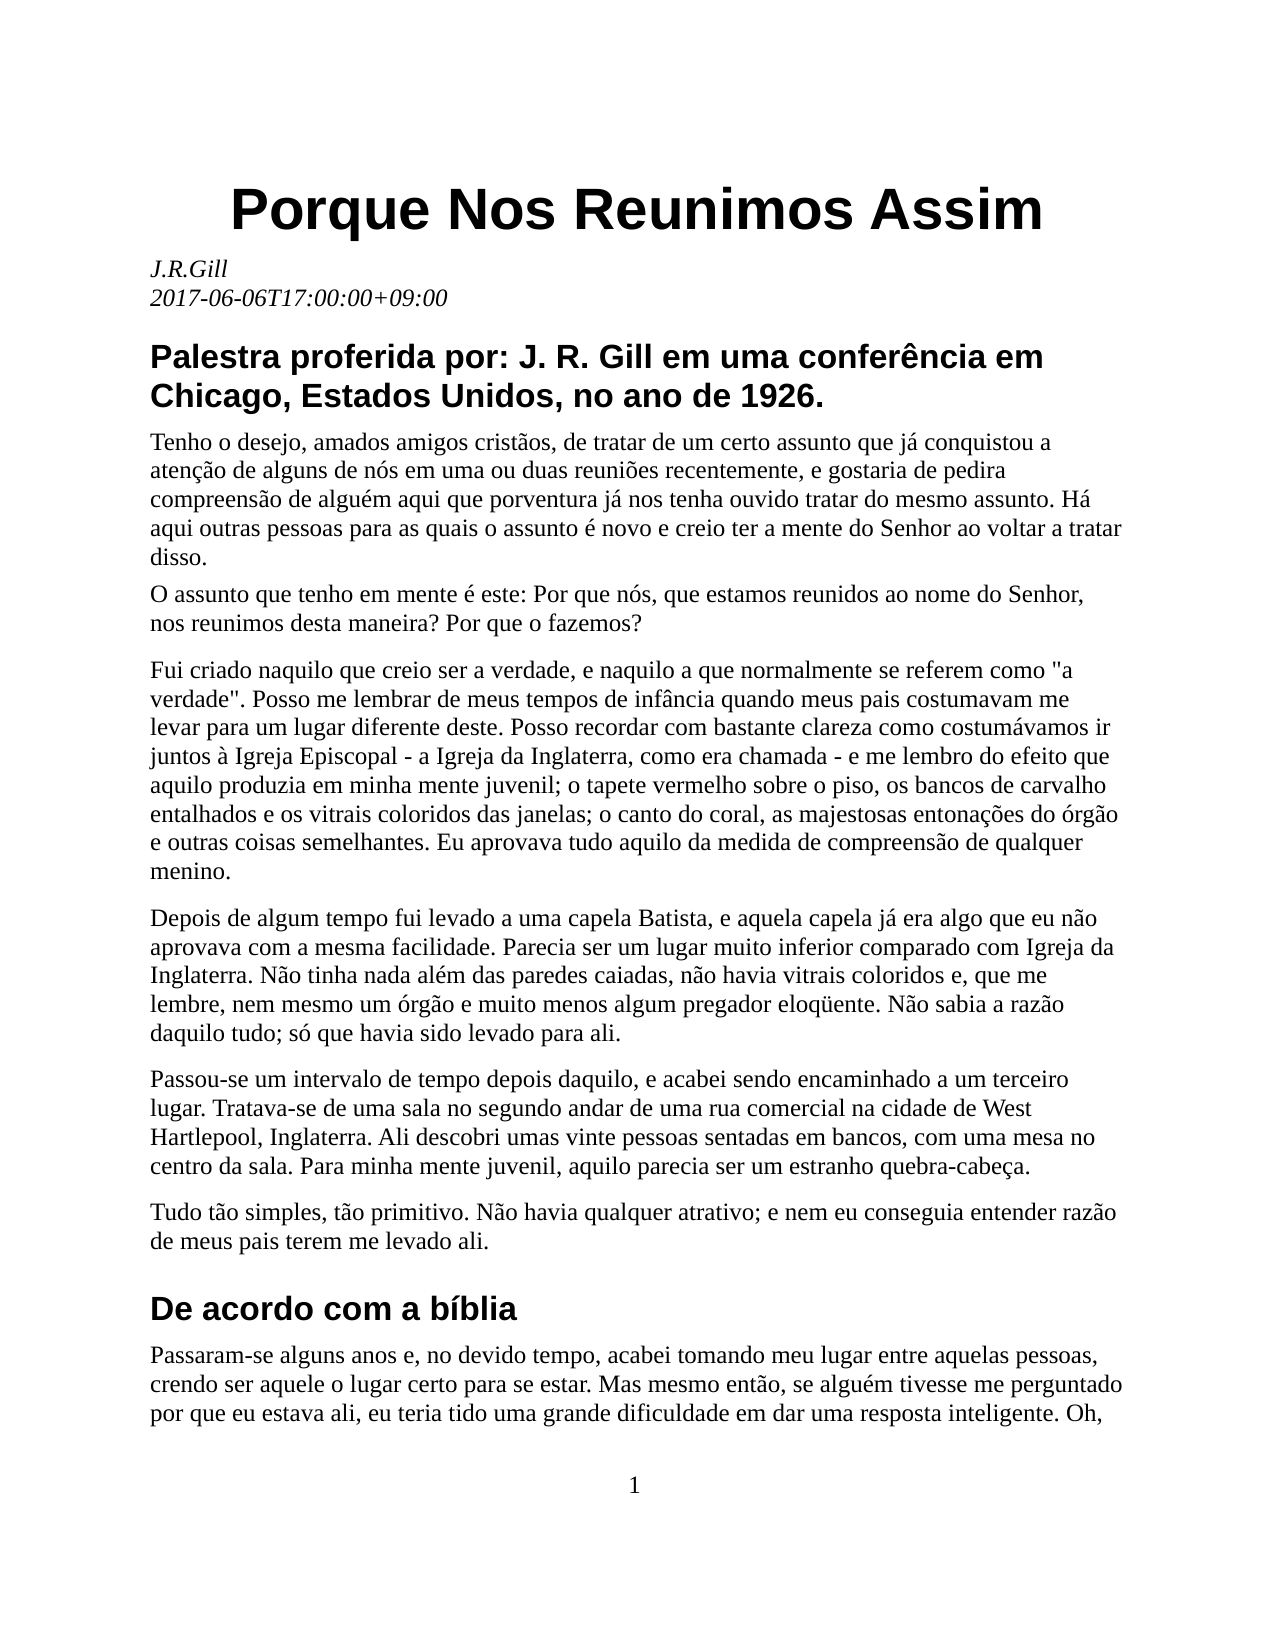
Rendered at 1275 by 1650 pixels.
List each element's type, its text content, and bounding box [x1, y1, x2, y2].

text Depois de algum tempo fui levado a uma capela Batista, e aquela capela já era algo que eu não aprovava com a mesma facilidade. Parecia ser um lugar muito inferior comparado com Igreja da Inglaterra. Não tinha nada além das paredes caiadas, não havia vitrais coloridos e, que me lembre, nem mesmo um órgão e muito menos algum pregador eloqüente. Não sabia a razão daquilo tudo; só que havia sido levado para ali. [150, 903, 1125, 1047]
text J.R.Gill [150, 254, 1125, 283]
text Passou-se um intervalo de tempo depois daquilo, e acabei sendo encaminhado a um terceiro lugar. Tratava-se de uma sala no segundo andar de uma rua comercial na cidade de West Hartlepool, Inglaterra. Ali descobri umas vinte pessoas sentadas em bancos, com uma mesa no centro da sala. Para minha mente juvenil, aquilo parecia ser um estranho quebra-cabeça. [150, 1064, 1125, 1179]
subtitle Palestra proferida por: J. R. Gill em uma conferência em Chicago, Estados Unidos, no ano de 1926. [150, 337, 1125, 414]
text O assunto que tenho em mente é este: Por que nós, que estamos reunidos ao nome do Senhor, nos reunimos desta maneira? Por que o fazemos? [150, 579, 1125, 637]
text Tenho o desejo, amados amigos cristãos, de tratar de um certo assunto que já conquistou a atenção de alguns de nós em uma ou duas reuniões recentemente, e gostaria de pedira compreensão de alguém aqui que porventura já nos tenha ouvido tratar do mesmo assunto. Há aqui outras pessoas para as quais o assunto é novo e creio ter a mente do Senhor ao voltar a tratar disso. [150, 427, 1125, 571]
text 2017-06-06T17:00:00+09:00 [150, 283, 1125, 312]
title Porque Nos Reunimos Assim [150, 175, 1125, 242]
text Tudo tão simples, tão primitivo. Não havia qualquer atrativo; e nem eu conseguia entender razão de meus pais terem me levado ali. [150, 1197, 1125, 1255]
subtitle De acordo com a bíblia [150, 1289, 1125, 1328]
text Fui criado naquilo que creio ser a verdade, e naquilo a que normalmente se referem como "a verdade". Posso me lembrar de meus tempos de infância quando meus pais costumavam me levar para um lugar diferente deste. Posso recordar com bastante clareza como costumávamos ir juntos à Igreja Episcopal - a Igreja da Inglaterra, como era chamada - e me lembro do efeito que aquilo produzia em minha mente juvenil; o tapete vermelho sobre o piso, os bancos de carvalho entalhados e os vitrais coloridos das janelas; o canto do coral, as majestosas entonações do órgão e outras coisas semelhantes. Eu aprovava tudo aquilo da medida de compreensão de qualquer menino. [150, 655, 1125, 885]
text Passaram-se alguns anos e, no devido tempo, acabei tomando meu lugar entre aquelas pessoas, crendo ser aquele o lugar certo para se estar. Mas mesmo então, se alguém tivesse me perguntado por que eu estava ali, eu teria tido uma grande dificuldade em dar uma resposta inteligente. Oh, [150, 1340, 1125, 1426]
